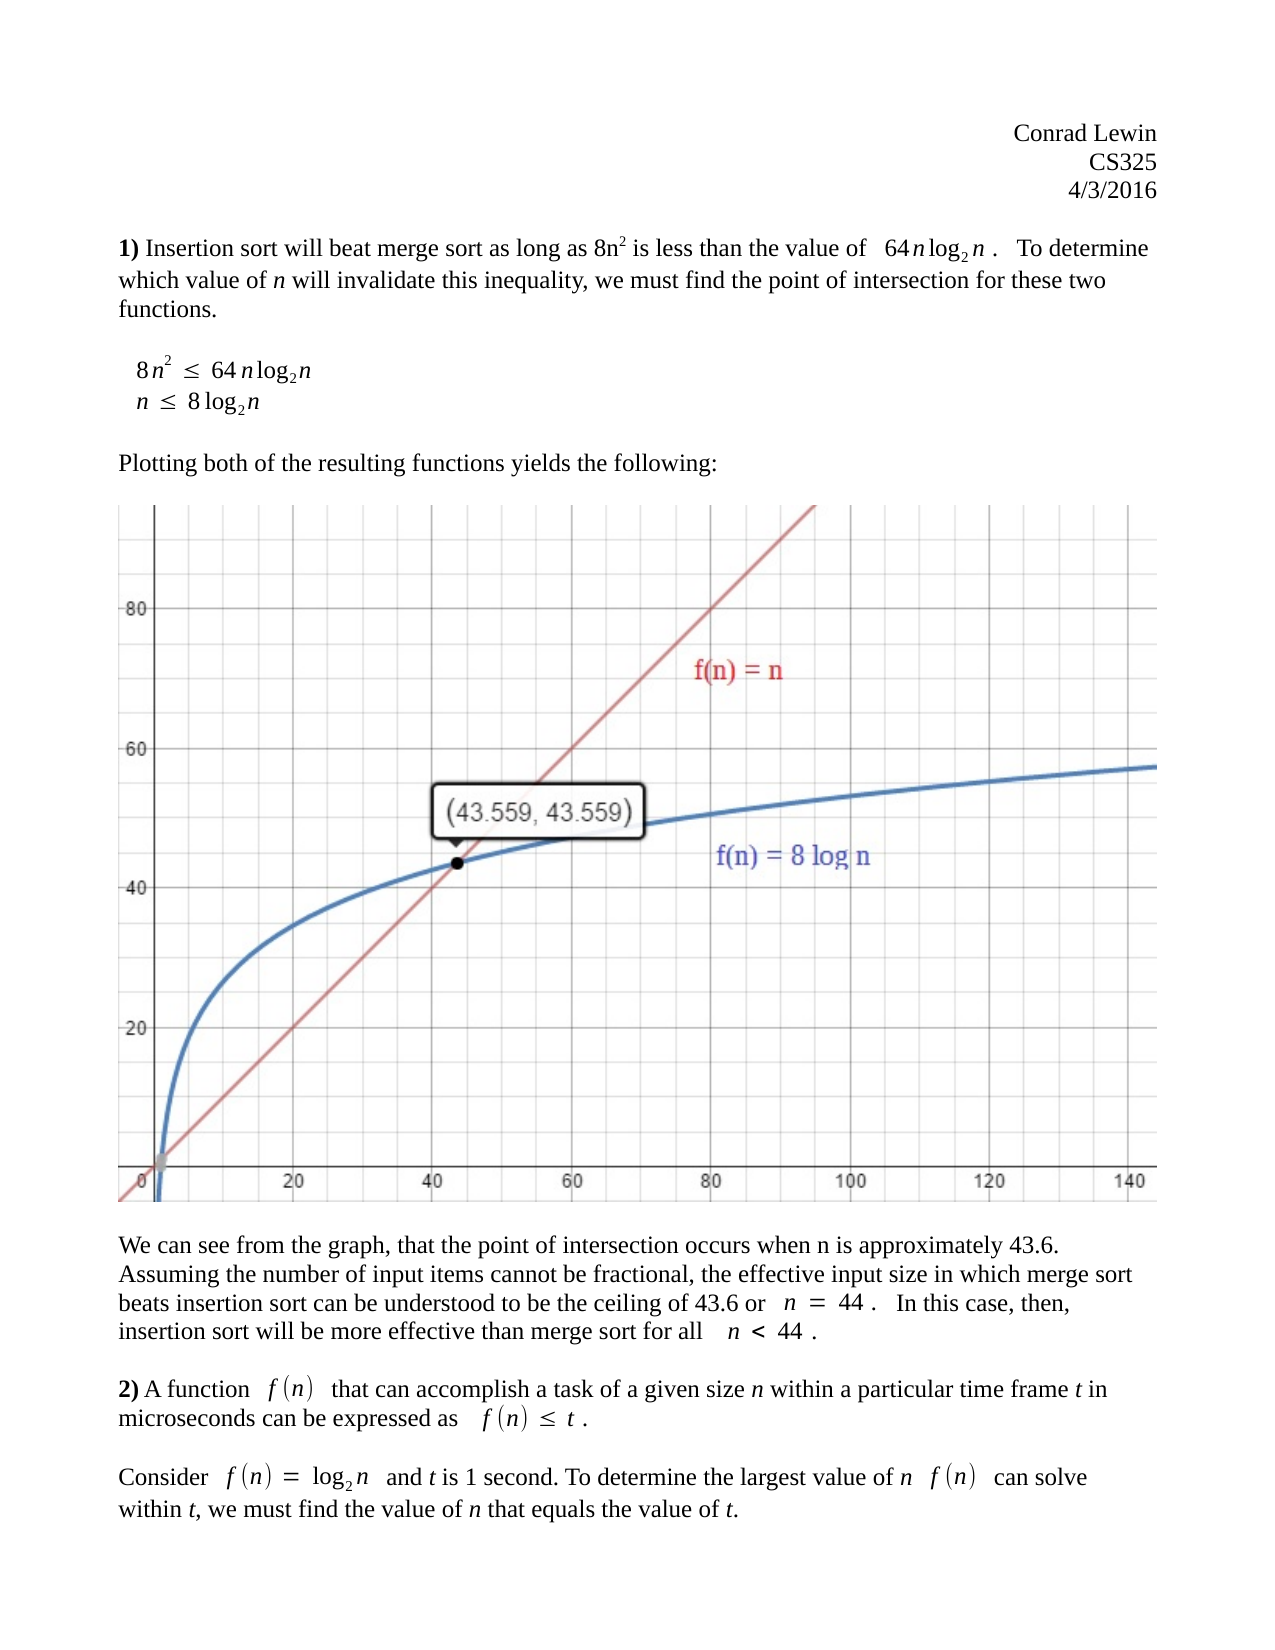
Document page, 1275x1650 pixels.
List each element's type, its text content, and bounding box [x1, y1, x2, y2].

text 4/3/2016 [118, 176, 1157, 204]
text Conrad Lewin [118, 118, 1157, 147]
text 1) Insertion sort will beat merge sort as long as 8n2 is less than the value ofTo determine which value of n will invalidate this inequality, we must find the point of intersection for these two functions. [118, 233, 1157, 323]
text 2) A functionthat can accomplish a task of a given size n within a particular time frame t in microseconds can be expressed as [118, 1374, 1157, 1433]
picture [118, 505, 1157, 1202]
text CS325 [118, 147, 1157, 176]
text Considerand t is 1 second. To determine the largest value of ncan solve within t, we must find the value of n that equals the value of t. [118, 1462, 1157, 1523]
text We can see from the graph, that the point of intersection occurs when n is approximately 43.6. Assuming the number of input items cannot be fractional, the effective input size in which merge sort beats insertion sort can be understood to be the ceiling of 43.6 orIn this case, then, insertion sort will be more effective than merge sort for all [118, 1230, 1157, 1345]
text Plotting both of the resulting functions yields the following: [118, 448, 1157, 477]
